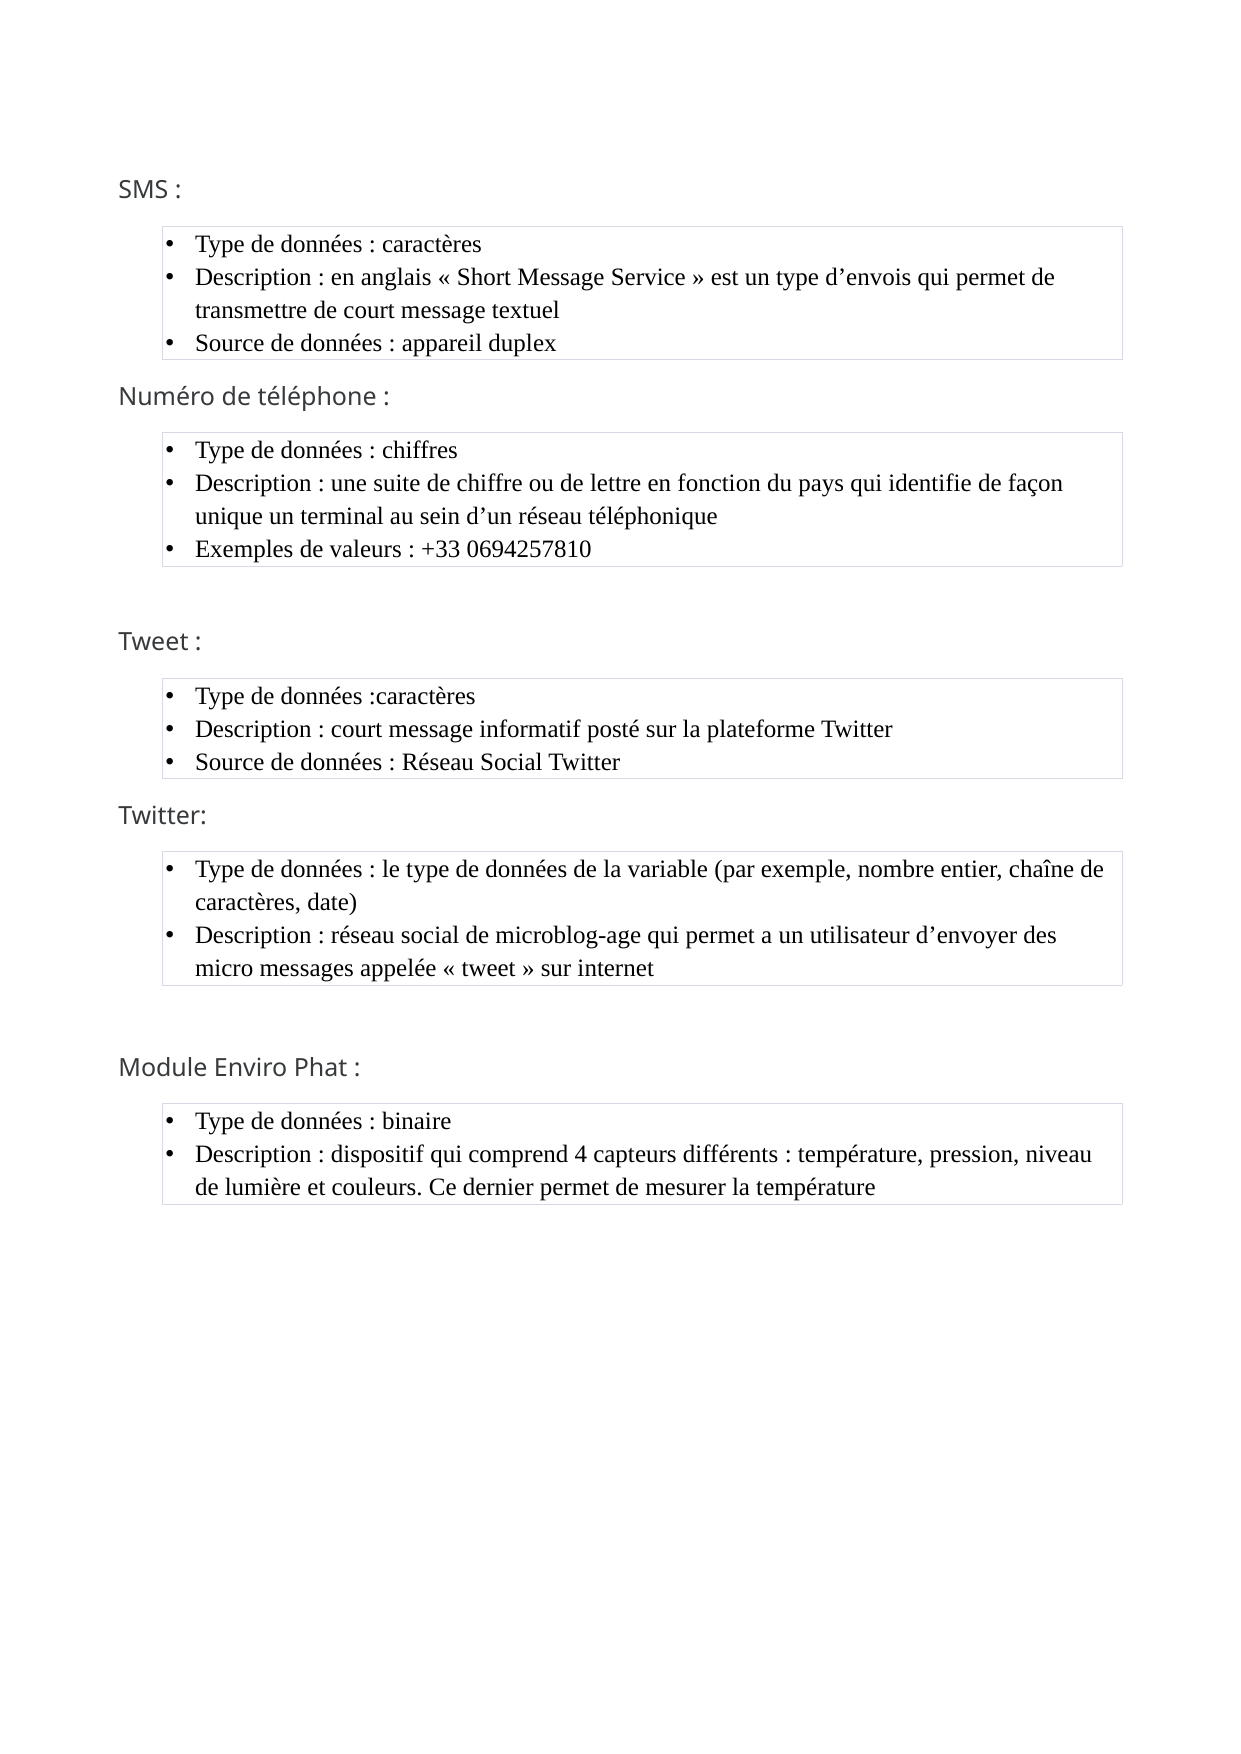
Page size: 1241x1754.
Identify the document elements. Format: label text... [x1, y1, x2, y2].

list Description : en anglais « Short Message Service » est un type d’envois qui permet de transmettre de court message textuel [163, 259, 1122, 323]
list Source de données : Réseau Social Twitter [163, 744, 1122, 778]
list Description : court message informatif posté sur la plateforme Twitter [163, 711, 1122, 742]
list Type de données :caractères [163, 679, 1122, 709]
list Description : réseau social de microblog-age qui permet a un utilisateur d’envoyer des micro messages appelée « tweet » sur internet [163, 917, 1122, 985]
list Description : dispositif qui comprend 4 capteurs différents : température, pression, niveau de lumière et couleurs. Ce dernier permet de mesurer la température [163, 1136, 1122, 1204]
list Type de données : caractères [163, 227, 1122, 257]
text Tweet : [118, 624, 1122, 658]
list Source de données : appareil duplex [163, 325, 1122, 359]
text Twitter: [118, 797, 1122, 831]
list Description : une suite de chiffre ou de lettre en fonction du pays qui identifie de façon unique un terminal au sein d’un réseau téléphonique [163, 465, 1122, 530]
text SMS : [118, 172, 1122, 206]
text Module Enviro Phat : [118, 1049, 1122, 1083]
text Numéro de téléphone : [118, 378, 1122, 412]
list Type de données : le type de données de la variable (par exemple, nombre entier, chaîne de caractères, date) [163, 852, 1122, 916]
list Type de données : binaire [163, 1104, 1122, 1135]
list Exemples de valeurs : +33 0694257810 [163, 531, 1122, 566]
list Type de données : chiffres [163, 433, 1122, 464]
